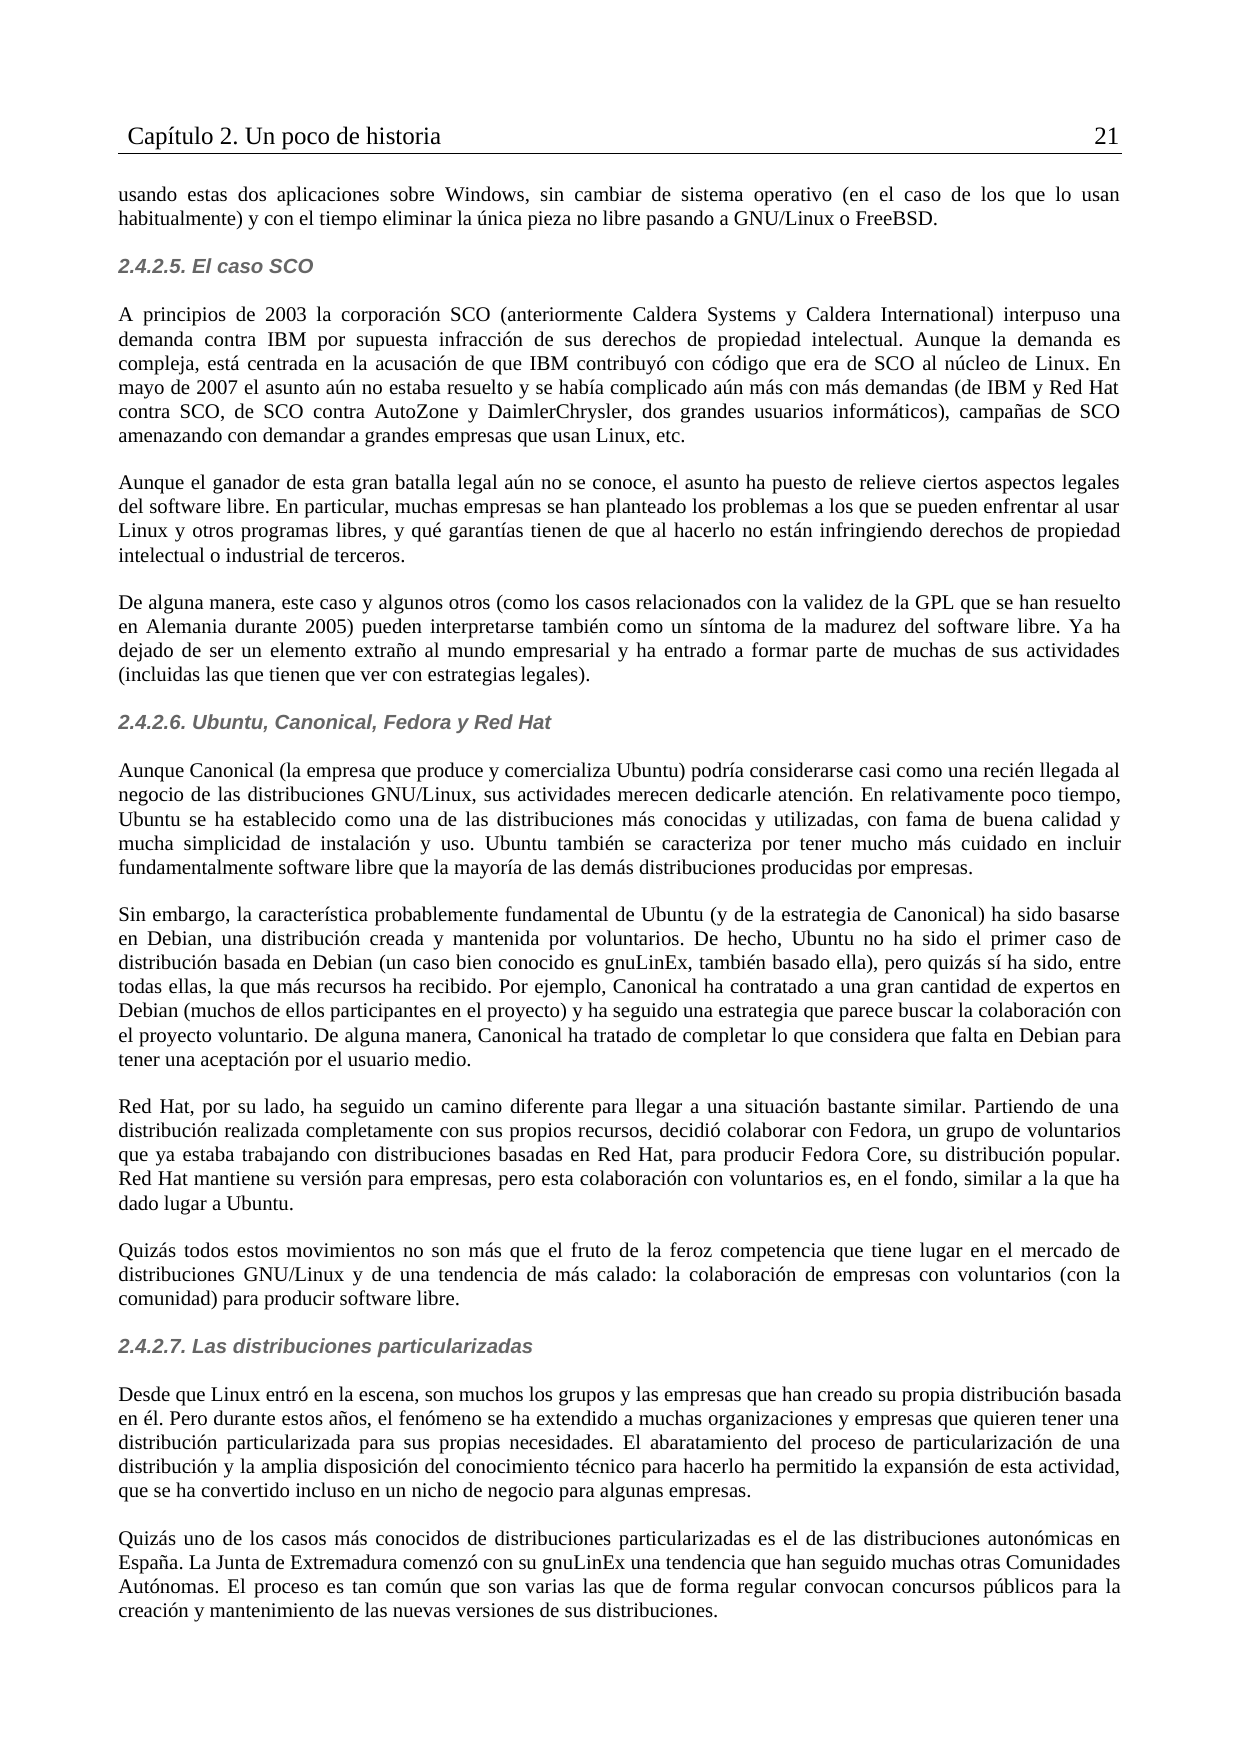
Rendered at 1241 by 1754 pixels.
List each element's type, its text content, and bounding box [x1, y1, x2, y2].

subtitle 2.4.2.7. Las distribuciones particularizadas [118, 1334, 1122, 1358]
text Red Hat, por su lado, ha seguido un camino diferente para llegar a una situación bastante similar. Partiendo de una distribución realizada completamente con sus propios recursos, decidió colaborar con Fedora, un grupo de voluntarios que ya estaba trabajando con distribuciones basadas en Red Hat, para producir Fedora Core, su distribución popular. Red Hat mantiene su versión para empresas, pero esta colaboración con voluntarios es, en el fondo, similar a la que ha dado lugar a Ubuntu. [118, 1094, 1122, 1214]
text De alguna manera, este caso y algunos otros (como los casos relacionados con la validez de la GPL que se han resuelto en Alemania durante 2005) pueden interpretarse también como un síntoma de la madurez del software libre. Ya ha dejado de ser un elemento extraño al mundo empresarial y ha entrado a formar parte de muchas de sus actividades (incluidas las que tienen que ver con estrategias legales). [118, 590, 1122, 686]
subtitle 2.4.2.5. El caso SCO [118, 255, 1122, 278]
text Desde que Linux entró en la escena, son muchos los grupos y las empresas que han creado su propia distribución basada en él. Pero durante estos años, el fenómeno se ha extendido a muchas organizaciones y empresas que quieren tener una distribución particularizada para sus propias necesidades. El abaratamiento del proceso de particularización de una distribución y la amplia disposición del conocimiento técnico para hacerlo ha permitido la expansión de esta actividad, que se ha convertido incluso en un nicho de negocio para algunas empresas. [118, 1382, 1122, 1502]
text Sin embargo, la característica probablemente fundamental de Ubuntu (y de la estrategia de Canonical) ha sido basarse en Debian, una distribución creada y mantenida por voluntarios. De hecho, Ubuntu no ha sido el primer caso de distribución basada en Debian (un caso bien conocido es gnuLinEx, también basado ella), pero quizás sí ha sido, entre todas ellas, la que más recursos ha recibido. Por ejemplo, Canonical ha contratado a una gran cantidad de expertos en Debian (muchos de ellos participantes en el proyecto) y ha seguido una estrategia que parece buscar la colaboración con el proyecto voluntario. De alguna manera, Canonical ha tratado de completar lo que considera que falta en Debian para tener una aceptación por el usuario medio. [118, 902, 1122, 1071]
text Aunque el ganador de esta gran batalla legal aún no se conoce, el asunto ha puesto de relieve ciertos aspectos legales del software libre. En particular, muchas empresas se han planteado los problemas a los que se pueden enfrentar al usar Linux y otros programas libres, y qué garantías tienen de que al hacerlo no están infringiendo derechos de propiedad intelectual o industrial de terceros. [118, 470, 1122, 567]
text usando estas dos aplicaciones sobre Windows, sin cambiar de sistema operativo (en el caso de los que lo usan habitualmente) y con el tiempo eliminar la única pieza no libre pasando a GNU/Linux o FreeBSD. [118, 182, 1122, 230]
text A principios de 2003 la corporación SCO (anteriormente Caldera Systems y Caldera International) interpuso una demanda contra IBM por supuesta infracción de sus derechos de propiedad intelectual. Aunque la demanda es compleja, está centrada en la acusación de que IBM contribuyó con código que era de SCO al núcleo de Linux. En mayo de 2007 el asunto aún no estaba resuelto y se había complicado aún más con más demandas (de IBM y Red Hat contra SCO, de SCO contra AutoZone y DaimlerChrysler, dos grandes usuarios informáticos), campañas de SCO amenazando con demandar a grandes empresas que usan Linux, etc. [118, 302, 1122, 447]
subtitle 2.4.2.6. Ubuntu, Canonical, Fedora y Red Hat [118, 711, 1122, 734]
text Quizás todos estos movimientos no son más que el fruto de la feroz competencia que tiene lugar en el mercado de distribuciones GNU/Linux y de una tendencia de más calado: la colaboración de empresas con voluntarios (con la comunidad) para producir software libre. [118, 1238, 1122, 1310]
text Aunque Canonical (la empresa que produce y comercializa Ubuntu) podría considerarse casi como una recién llegada al negocio de las distribuciones GNU/Linux, sus actividades merecen dedicarle atención. En relativamente poco tiempo, Ubuntu se ha establecido como una de las distribuciones más conocidas y utilizadas, con fama de buena calidad y mucha simplicidad de instalación y uso. Ubuntu también se caracteriza por tener mucho más cuidado en incluir fundamentalmente software libre que la mayoría de las demás distribuciones producidas por empresas. [118, 758, 1122, 879]
text Quizás uno de los casos más conocidos de distribuciones particularizadas es el de las distribuciones autonómicas en España. La Junta de Extremadura comenzó con su gnuLinEx una tendencia que han seguido muchas otras Comunidades Autónomas. El proceso es tan común que son varias las que de forma regular convocan concursos públicos para la creación y mantenimiento de las nuevas versiones de sus distribuciones. [118, 1526, 1122, 1622]
